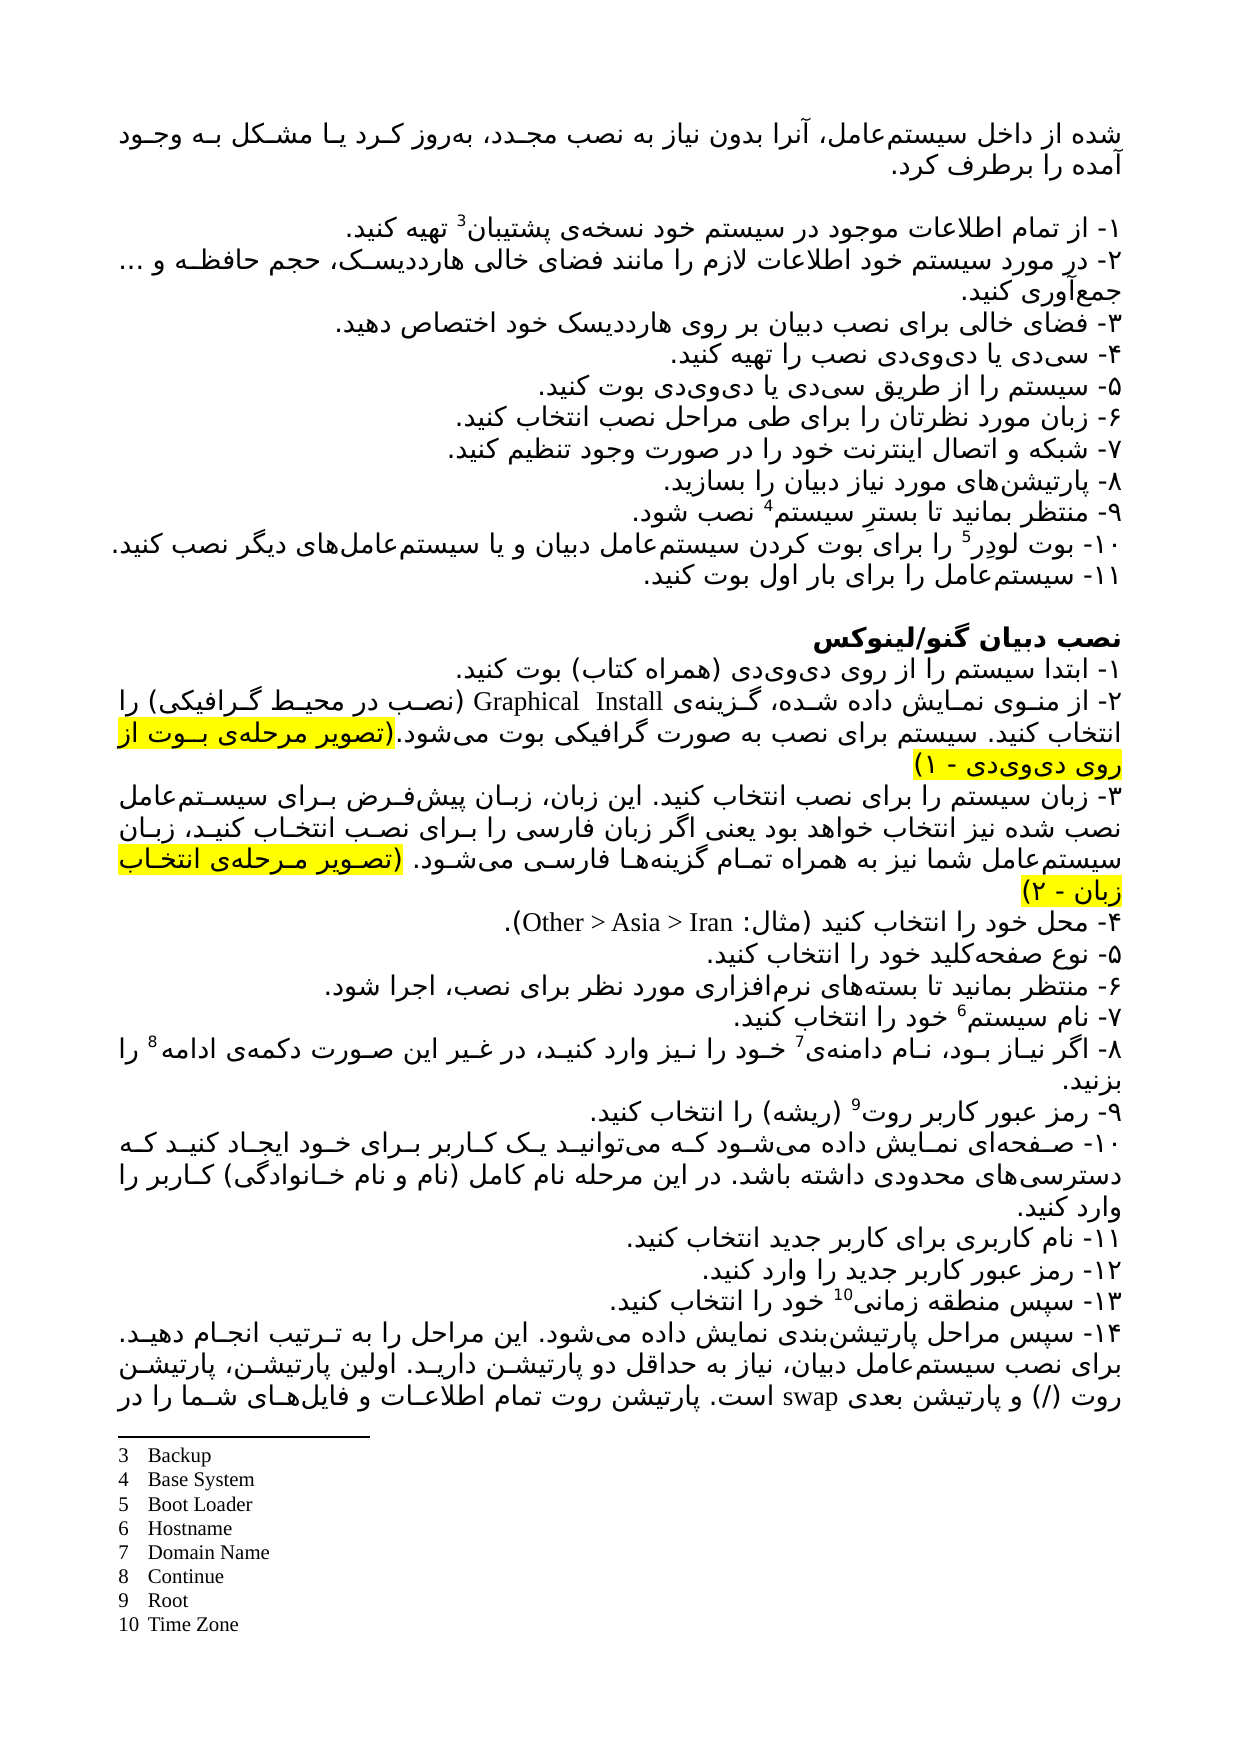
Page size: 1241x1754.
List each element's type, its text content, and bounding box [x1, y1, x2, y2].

text ۷- شبکه و اتصال اینترنت خود را در صورت وجود تنظیم کنید. [118, 433, 1122, 465]
text ۳- فضای خالی برای نصب دبیان بر روی هارددیسک خود اختصاص دهید. [118, 307, 1122, 339]
text Base System [118, 1467, 1122, 1491]
text ۴- محل خود را انتخاب کنید (مثال: Other > Asia > Iran). [118, 907, 1122, 938]
text ۲- در مورد سیستم خود اطلاعات لازم را مانند فضای خالی هارددیسک، حجم حافظه و ... جمع‌آوری کنید. [118, 244, 1122, 307]
text ۱۳- سپس منطقه زمانی خود را انتخاب کنید. [118, 1286, 1122, 1317]
text Continue [118, 1564, 1122, 1588]
text ۴- سی‌دی یا دی‌وی‌دی نصب را تهیه کنید. [118, 339, 1122, 370]
text نصب دبیان گنو/لینوکس [118, 622, 1122, 654]
text Backup [118, 1443, 1122, 1467]
text ۱۱- سیستم‌عامل را برای بار اول بوت کنید. [118, 559, 1122, 591]
text ۹- منتظر بمانید تا بسترِ سیستم نصب شود. [118, 496, 1122, 528]
text ۱- از تمام اطلاعات موجود در سیستم خود نسخه‌ی پشتیبان تهیه کنید. [118, 212, 1122, 244]
text Domain Name [118, 1539, 1122, 1564]
text Root [118, 1588, 1122, 1612]
text در این قسمت مراحل نصب سیستم‌عامل دبیان فهرست‌وار بیان می‌شود. شایان ذکر است که سیستم‌عامل دبیان برای نصب مجدد طراحی نشده است و اصولاً نیازی به این کار نیست. به این معنی که به نصب مجدد پس از به‌وجود آمدن مشکل در کارایی سیستم نیاز نیست و می‌توان با تعمیر کردن سیستم و نصب نرم‌افزارهای جدید یا به‌روز شده از داخل سیستم‌عامل، آنرا بدون نیاز به نصب مجدد، به‌روز کرد یا مشکل به وجود آمده را برطرف کرد. [118, 118, 1122, 181]
text ۱۰- بوت لودِر را برای بوت کردن سیستم‌عامل دبیان و یا سیستم‌عامل‌های دیگر نصب کنید. [118, 528, 1122, 559]
text Hostname [118, 1516, 1122, 1539]
text ۶- منتظر بمانید تا بسته‌های نرم‌افزاری مورد نظر برای نصب، اجرا شود. [118, 970, 1122, 1001]
text ۸- پارتیشن‌های مورد نیاز دبیان را بسازید. [118, 465, 1122, 496]
text ۵- سیستم را از طریق سی‌دی یا دی‌وی‌دی بوت کنید. [118, 370, 1122, 402]
text Time Zone [118, 1612, 1122, 1636]
text ۲- از منوی نمایش داده شده، گزینه‌ی Graphical Install (نصب در محیط گرافیکی) را انتخاب کنید. سیستم برای نصب به صورت گرافیکی بوت می‌شود.(تصویر مرحله‌ی بوت از روی دی‌وی‌دی - ۱) [118, 685, 1122, 780]
text ۱۴- سپس مراحل پارتیشن‌بندی نمایش داده می‌شود. این مراحل را به ترتیب انجام دهید. برای نصب سیستم‌عامل دبیان، نیاز به حداقل دو پارتیشن دارید. اولین پارتیشن، پارتیشن روت (/) و پارتیشن بعدی swap است. پارتیشن روت تمام اطلاعات و فایل‌های شما را در بر می‌گیرد و پارتیشن swap برای کمک به حافظه‌ی RAM است و در صورتی که حجم اطلاعات در ‌ RAM به حداکثر رسید، بخشی از داده‌هایی را که در حال حاضر مورد نیاز نیست به داخل پارتیشن swap انتقال دهد. حجم swap معمولاً برابر یا دو برابر حافظه‌ی RAM در نظر گرفته می‌شود. مراحل را به صورت زیر انجام دهید. (تصویر مرحله‌ی پارتیشن‌بندی - ۳) [118, 1317, 1122, 1412]
text ۳- زبان سیستم را برای نصب انتخاب کنید. این زبان، زبان پیش‌فرض برای سیستم‌عامل نصب شده نیز انتخاب خواهد بود یعنی اگر زبان فارسی را برای نصب انتخاب کنید، زبان سیستم‌عامل شما نیز به همراه تمام گزینه‌ها فارسی می‌شود. (تصویر مرحله‌ی انتخاب زبان - ۲) [118, 780, 1122, 907]
text ۵- نوع صفحه‌کلید خود را انتخاب کنید. [118, 938, 1122, 970]
text ۷- نام سیستم خود را انتخاب کنید. [118, 1001, 1122, 1033]
text ۱۲- رمز عبور کاربر جدید را وارد کنید. [118, 1254, 1122, 1286]
text ۱۱- نام کاربری برای کاربر جدید انتخاب کنید. [118, 1222, 1122, 1254]
text ۶- زبان مورد نظرتان را برای طی مراحل نصب انتخاب کنید. [118, 402, 1122, 433]
text ۹- رمز عبور کاربر روت (ریشه) را انتخاب کنید. [118, 1096, 1122, 1128]
text Boot Loader [118, 1491, 1122, 1516]
text ۸- اگر نیاز بود، نام دامنه‌ی خود را نیز وارد کنید، در غیر این صورت دکمه‌ی ادامه را بزنید. [118, 1033, 1122, 1096]
text ۱- ابتدا سیستم را از روی دی‌وی‌دی (همراه کتاب) بوت کنید. [118, 654, 1122, 685]
text ۱۰- صفحه‌ای نمایش داده می‌شود که می‌توانید یک کاربر برای خود ایجاد کنید که دسترسی‌های محدودی داشته باشد. در این مرحله نام کامل (نام و نام خانوادگی) کاربر را وارد کنید. [118, 1128, 1122, 1222]
